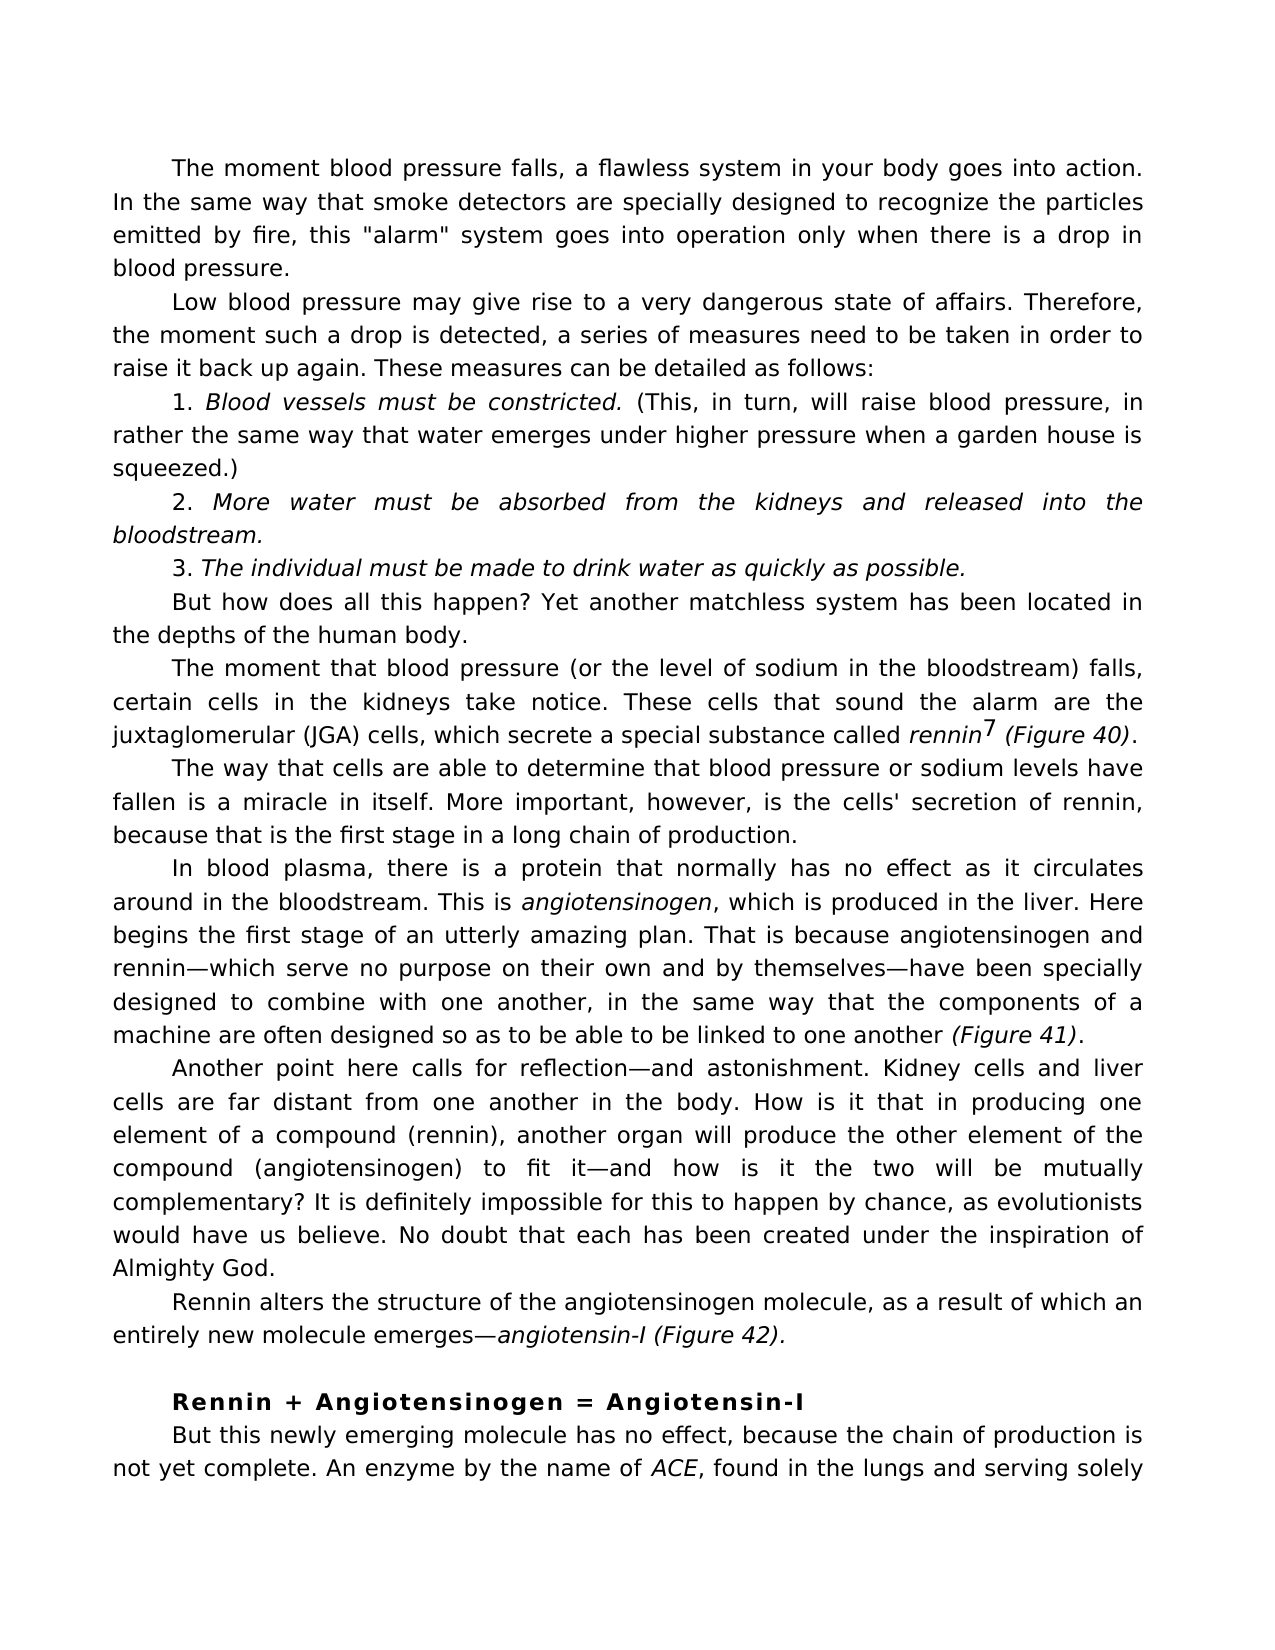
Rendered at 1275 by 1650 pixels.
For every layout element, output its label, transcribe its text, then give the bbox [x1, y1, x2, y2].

text In blood plasma, there is a protein that normally has no effect as it circulates around in the bloodstream. This is angiotensinogen, which is produced in the liver. Here begins the first stage of an utterly amazing plan. That is because angiotensinogen and rennin—which serve no purpose on their own and by themselves—have been specially designed to combine with one another, in the same way that the components of a machine are often designed so as to be able to be linked to one another (Figure 41). [112, 850, 1145, 1050]
text The moment that blood pressure (or the level of sodium in the bloodstream) falls, certain cells in the kidneys take notice. These cells that sound the alarm are the juxtaglomerular (JGA) cells, which secrete a special substance called rennin7 (Figure 40). [112, 650, 1145, 750]
text Rennin + Angiotensinogen = Angiotensin-I [112, 1383, 1145, 1417]
text 2. More water must be absorbed from the kidneys and released into the bloodstream. [112, 483, 1145, 550]
text The moment blood pressure falls, a flawless system in your body goes into action. In the same way that smoke detectors are specially designed to recognize the particles emitted by fire, this "alarm" system goes into operation only when there is a drop in blood pressure. [112, 150, 1145, 283]
text 1. Blood vessels must be constricted. (This, in turn, will raise blood pressure, in rather the same way that water emerges under higher pressure when a garden house is squeezed.) [112, 383, 1145, 483]
text The way that cells are able to determine that blood pressure or sodium levels have fallen is a miracle in itself. More important, however, is the cells' secretion of rennin, because that is the first stage in a long chain of production. [112, 750, 1145, 850]
text Another point here calls for reflection—and astonishment. Kidney cells and liver cells are far distant from one another in the body. How is it that in producing one element of a compound (rennin), another organ will produce the other element of the compound (angiotensinogen) to fit it—and how is it the two will be mutually complementary? It is definitely impossible for this to happen by chance, as evolutionists would have us believe. No doubt that each has been created under the inspiration of Almighty God. [112, 1050, 1145, 1283]
text 3. The individual must be made to drink water as quickly as possible. [112, 550, 1145, 583]
text But this newly emerging molecule has no effect, because the chain of production is not yet complete. An enzyme by the name of ACE, found in the lungs and serving solely [112, 1417, 1145, 1483]
text Low blood pressure may give rise to a very dangerous state of affairs. Therefore, the moment such a drop is detected, a series of measures need to be taken in order to raise it back up again. These measures can be detailed as follows: [112, 283, 1145, 383]
text But how does all this happen? Yet another matchless system has been located in the depths of the human body. [112, 583, 1145, 650]
text Rennin alters the structure of the angiotensinogen molecule, as a result of which an entirely new molecule emerges—angiotensin-I (Figure 42). [112, 1283, 1145, 1350]
